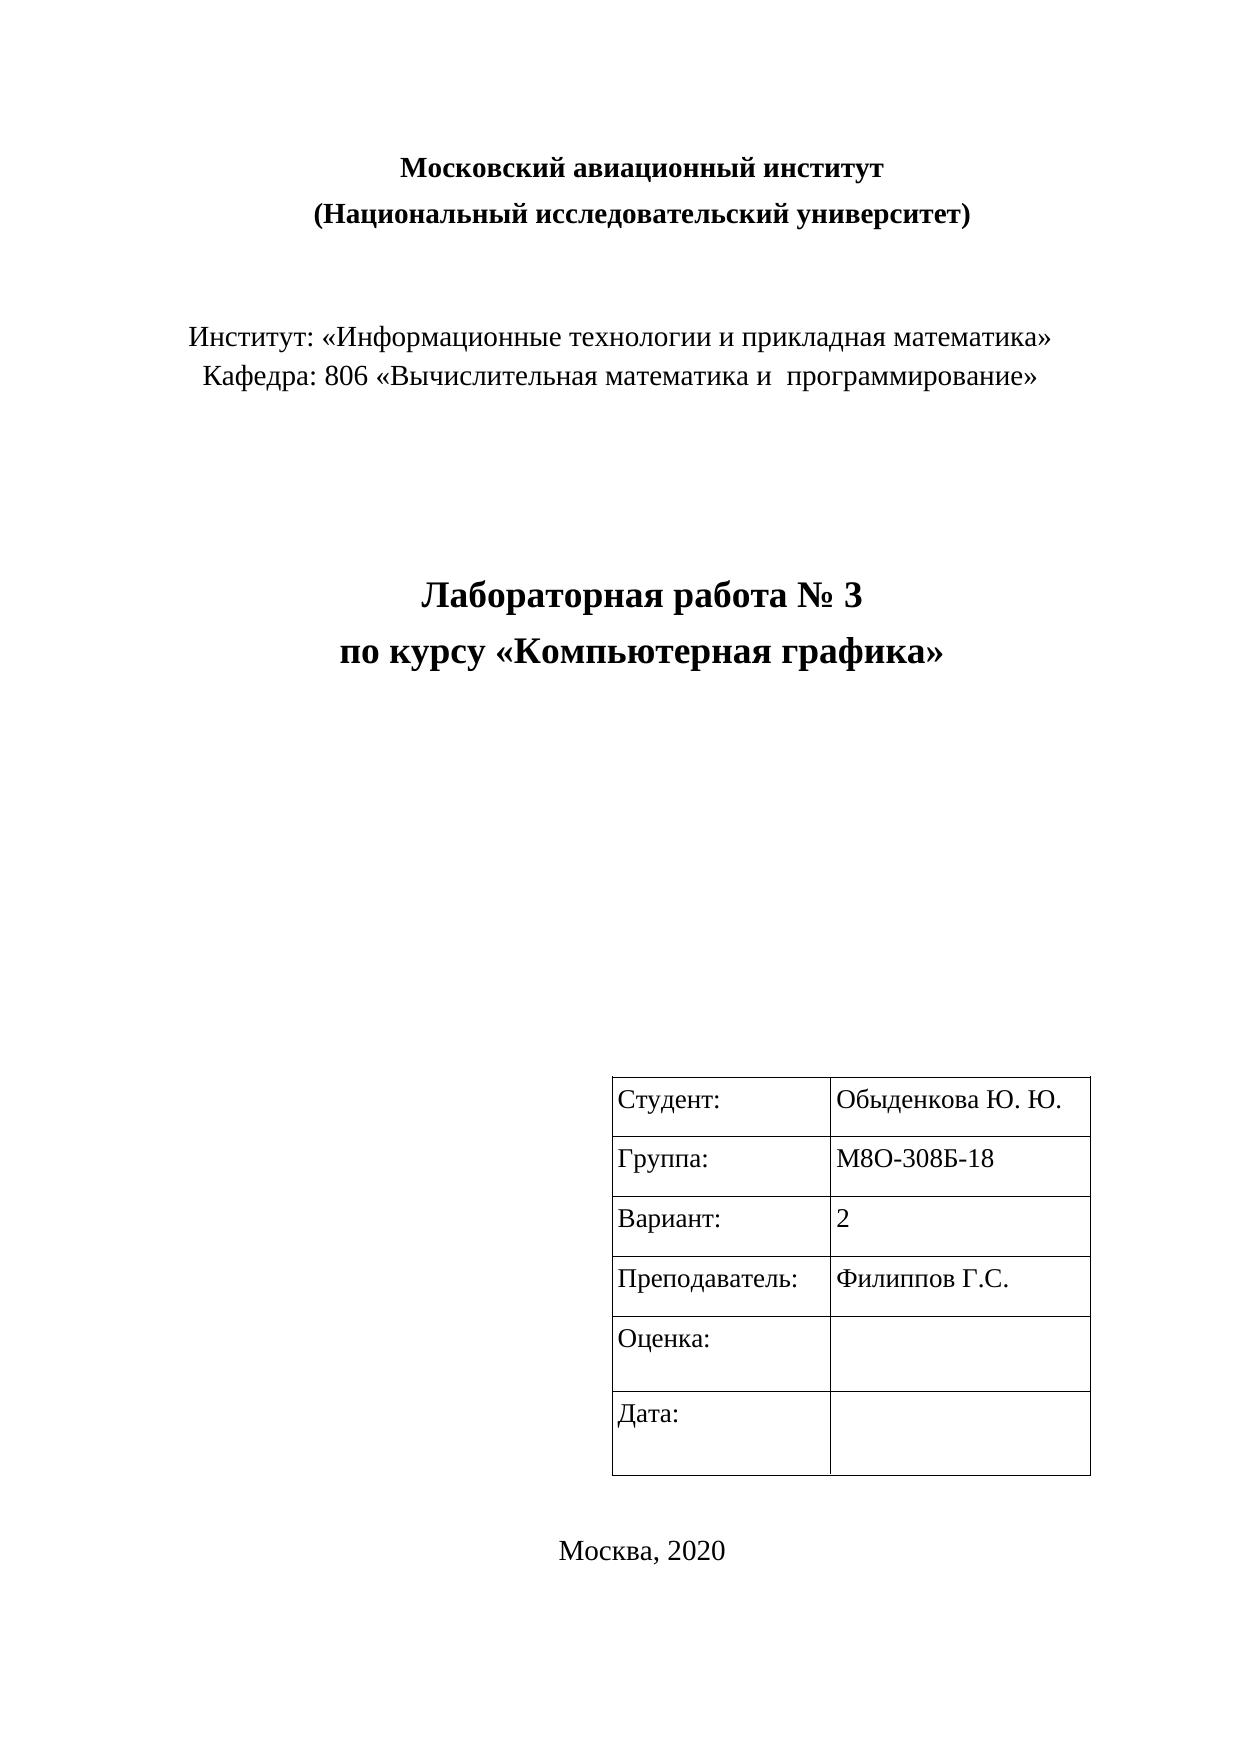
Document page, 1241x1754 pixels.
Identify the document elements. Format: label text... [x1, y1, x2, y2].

text Кафедра: 806 «Вычислительная математика и программирование» [150, 358, 1090, 391]
table_cell [831, 1392, 1090, 1474]
table_cell Дата: [613, 1392, 830, 1474]
text Лабораторная работа № 3 [150, 573, 1090, 616]
table_header Студент: [613, 1078, 830, 1136]
table_cell М8О-308Б-18 [831, 1137, 1090, 1196]
text Москва, 2020 [150, 1533, 1090, 1567]
table_cell Вариант: [613, 1197, 830, 1256]
text Институт: «Информационные технологии и прикладная математика» [150, 319, 1090, 353]
table_cell Преподаватель: [613, 1257, 830, 1316]
table_cell 2 [831, 1197, 1090, 1256]
table_header Обыденкова Ю. Ю. [831, 1078, 1090, 1136]
table_cell Филиппов Г.С. [831, 1257, 1090, 1316]
table_cell Группа: [613, 1137, 830, 1196]
table_cell Оценка: [613, 1317, 830, 1391]
text (Национальный исследовательский университет) [150, 196, 1090, 229]
text Московский авиационный институт [150, 150, 1090, 183]
text по курсу «Компьютерная графика» [150, 628, 1090, 672]
table_cell [831, 1317, 1090, 1391]
